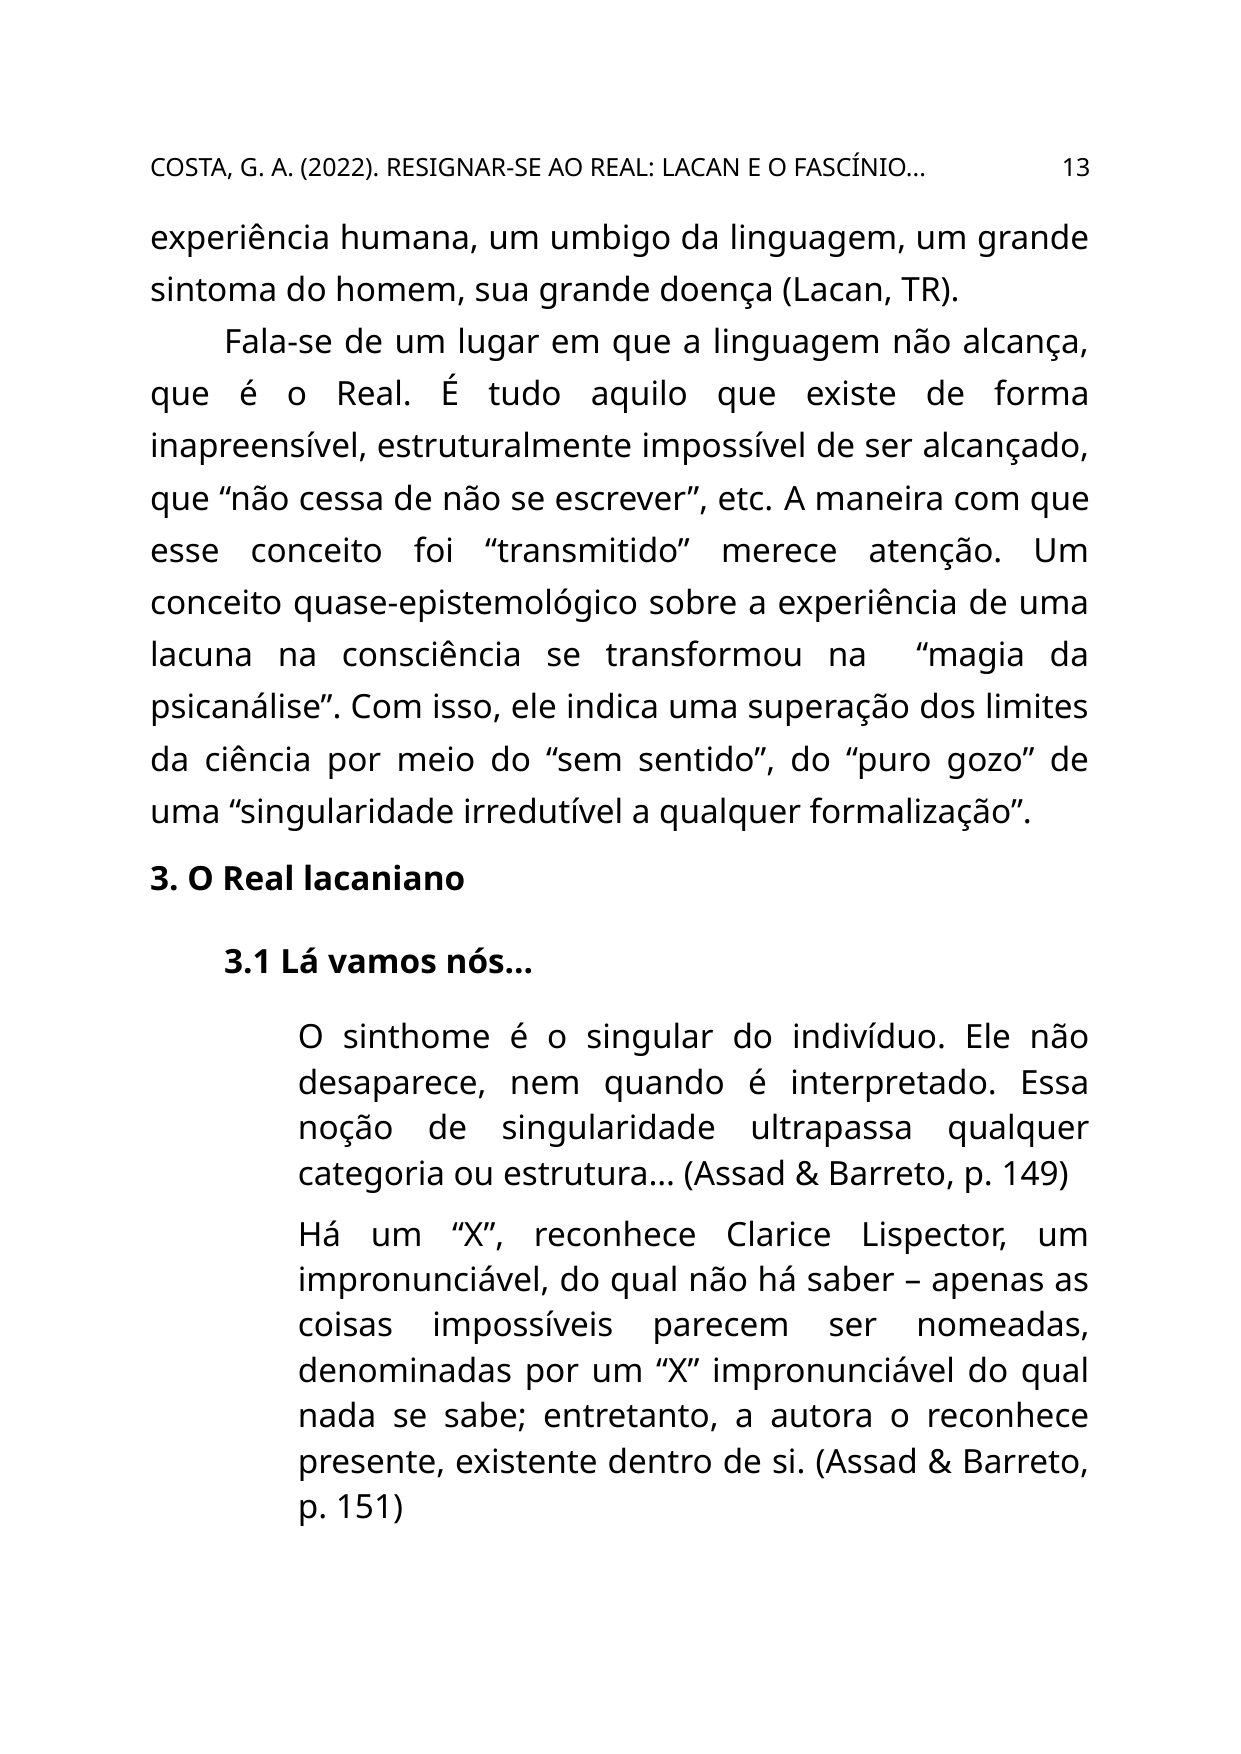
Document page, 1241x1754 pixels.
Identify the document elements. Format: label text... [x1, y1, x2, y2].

text Há um “X”, reconhece Clarice Lispector, um impronunciável, do qual não há saber – apenas as coisas impossíveis parecem ser nomeadas, denominadas por um “X” impronunciável do qual nada se sabe; entretanto, a autora o reconhece presente, existente dentro de si. (Assad & Barreto, p. 151) [298, 1210, 1090, 1528]
text experiência humana, um umbigo da linguagem, um grande sintoma do homem, sua grande doença (Lacan, TR). [150, 213, 1090, 311]
text Fala-se de um lugar em que a linguagem não alcança, que é o Real. É tudo aquilo que existe de forma inapreensível, estruturalmente impossível de ser alcançado, que “não cessa de não se escrever”, etc. A maneira com que esse conceito foi “transmitido” merece atenção. Um conceito quase-epistemológico sobre a experiência de uma lacuna na consciência se transformou na “magia da psicanálise”. Com isso, ele indica uma superação dos limites da ciência por meio do “sem sentido”, do “puro gozo” de uma “singularidade irredutível a qualquer formalização”. [150, 318, 1090, 833]
text O sinthome é o singular do indivíduo. Ele não desaparece, nem quando é interpretado. Essa noção de singularidade ultrapassa qualquer categoria ou estrutura... (Assad & Barreto, p. 149) [298, 1013, 1090, 1195]
subtitle 3. O Real lacaniano [150, 854, 1090, 900]
subtitle 3.1 Lá vamos nós... [150, 937, 1090, 983]
